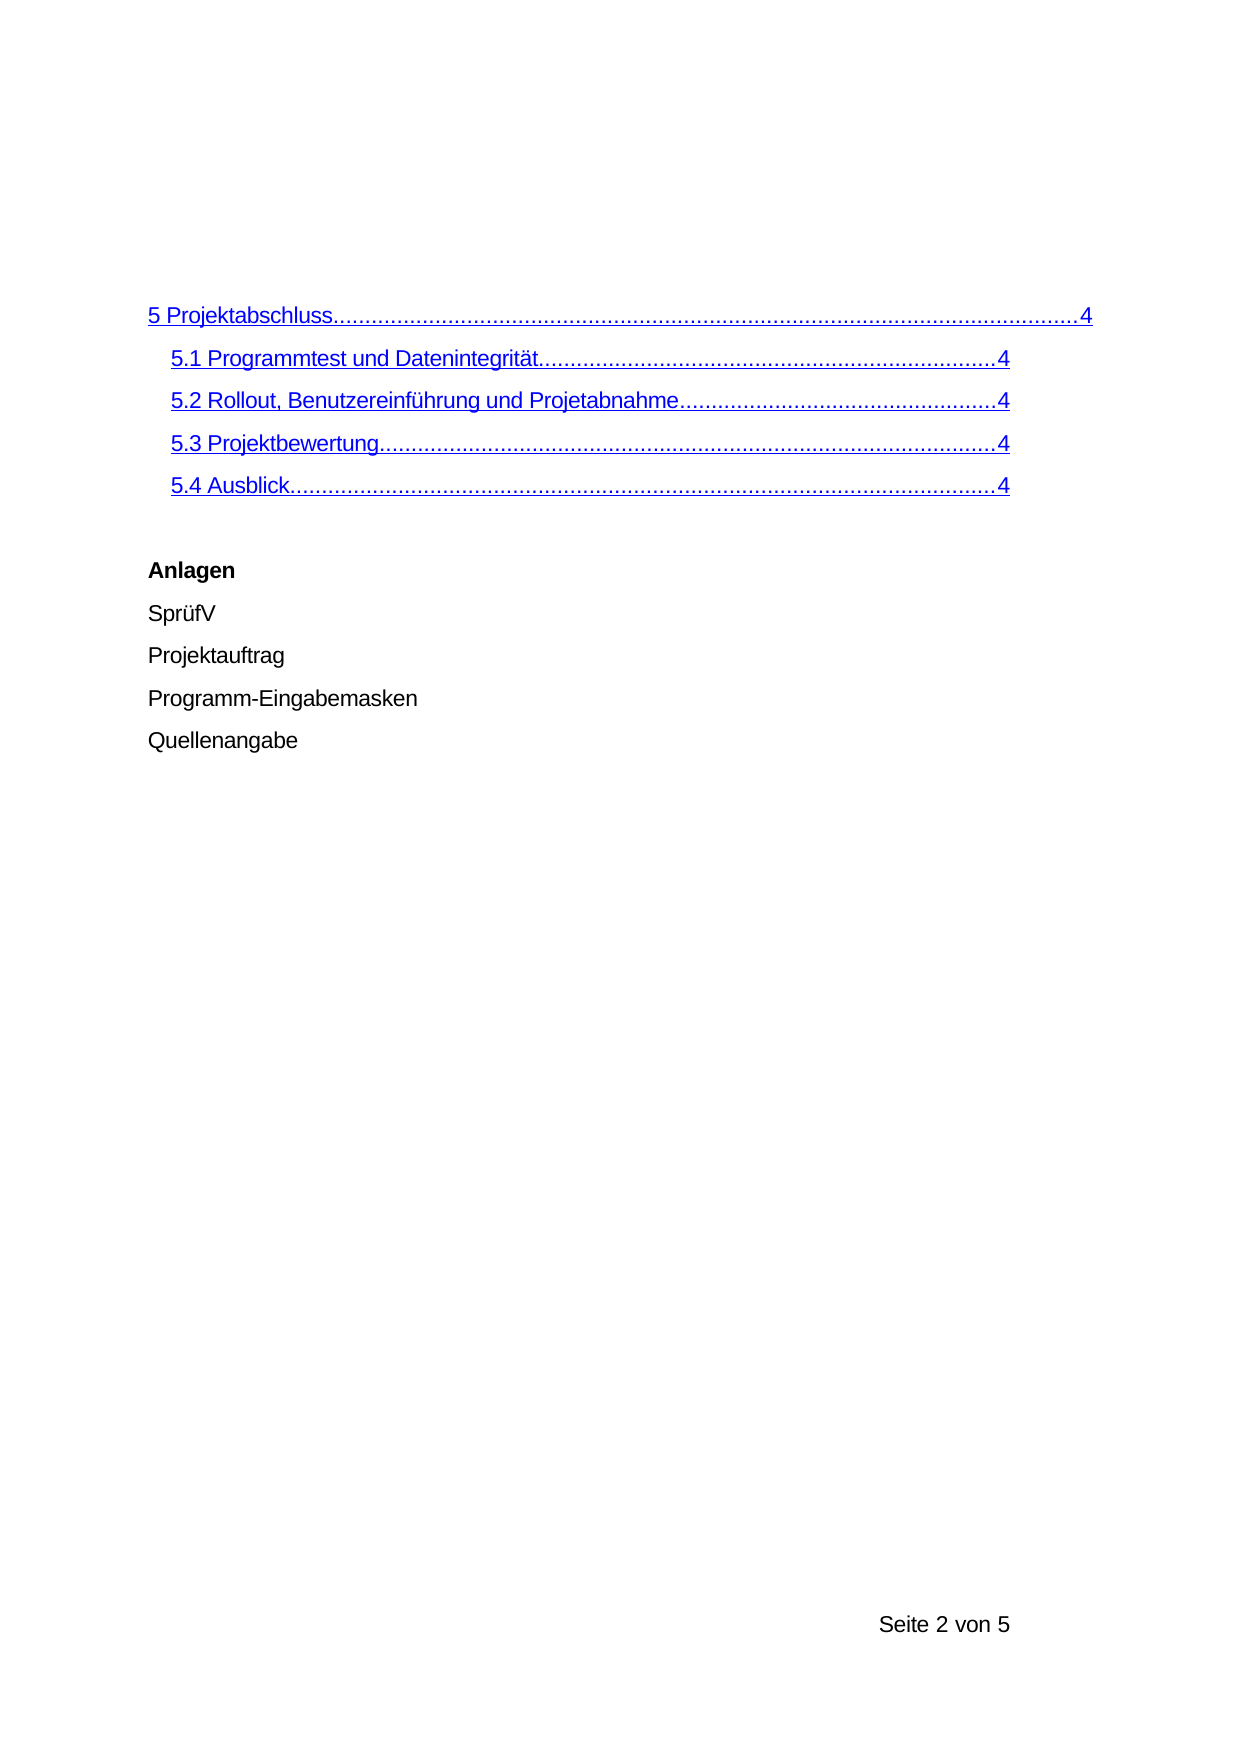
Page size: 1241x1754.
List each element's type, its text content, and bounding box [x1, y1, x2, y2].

text Projektauftrag [148, 626, 1010, 669]
text 5.1 Programmtest und Datenintegrität 4 [171, 329, 1010, 368]
text 5.2 Rollout, Benutzereinführung und Projetabnahme 4 [171, 371, 1010, 410]
text 5.3 Projektbewertung 4 [171, 414, 1010, 453]
text 5 Projektabschluss 4 [148, 286, 1093, 325]
text Anlagen [148, 541, 1010, 584]
text Programm-Eingabemasken [148, 669, 1010, 711]
text Quellenangabe [148, 711, 1010, 754]
text 5.4 Ausblick 4 [171, 456, 1010, 495]
text SprüfV [148, 584, 1010, 626]
